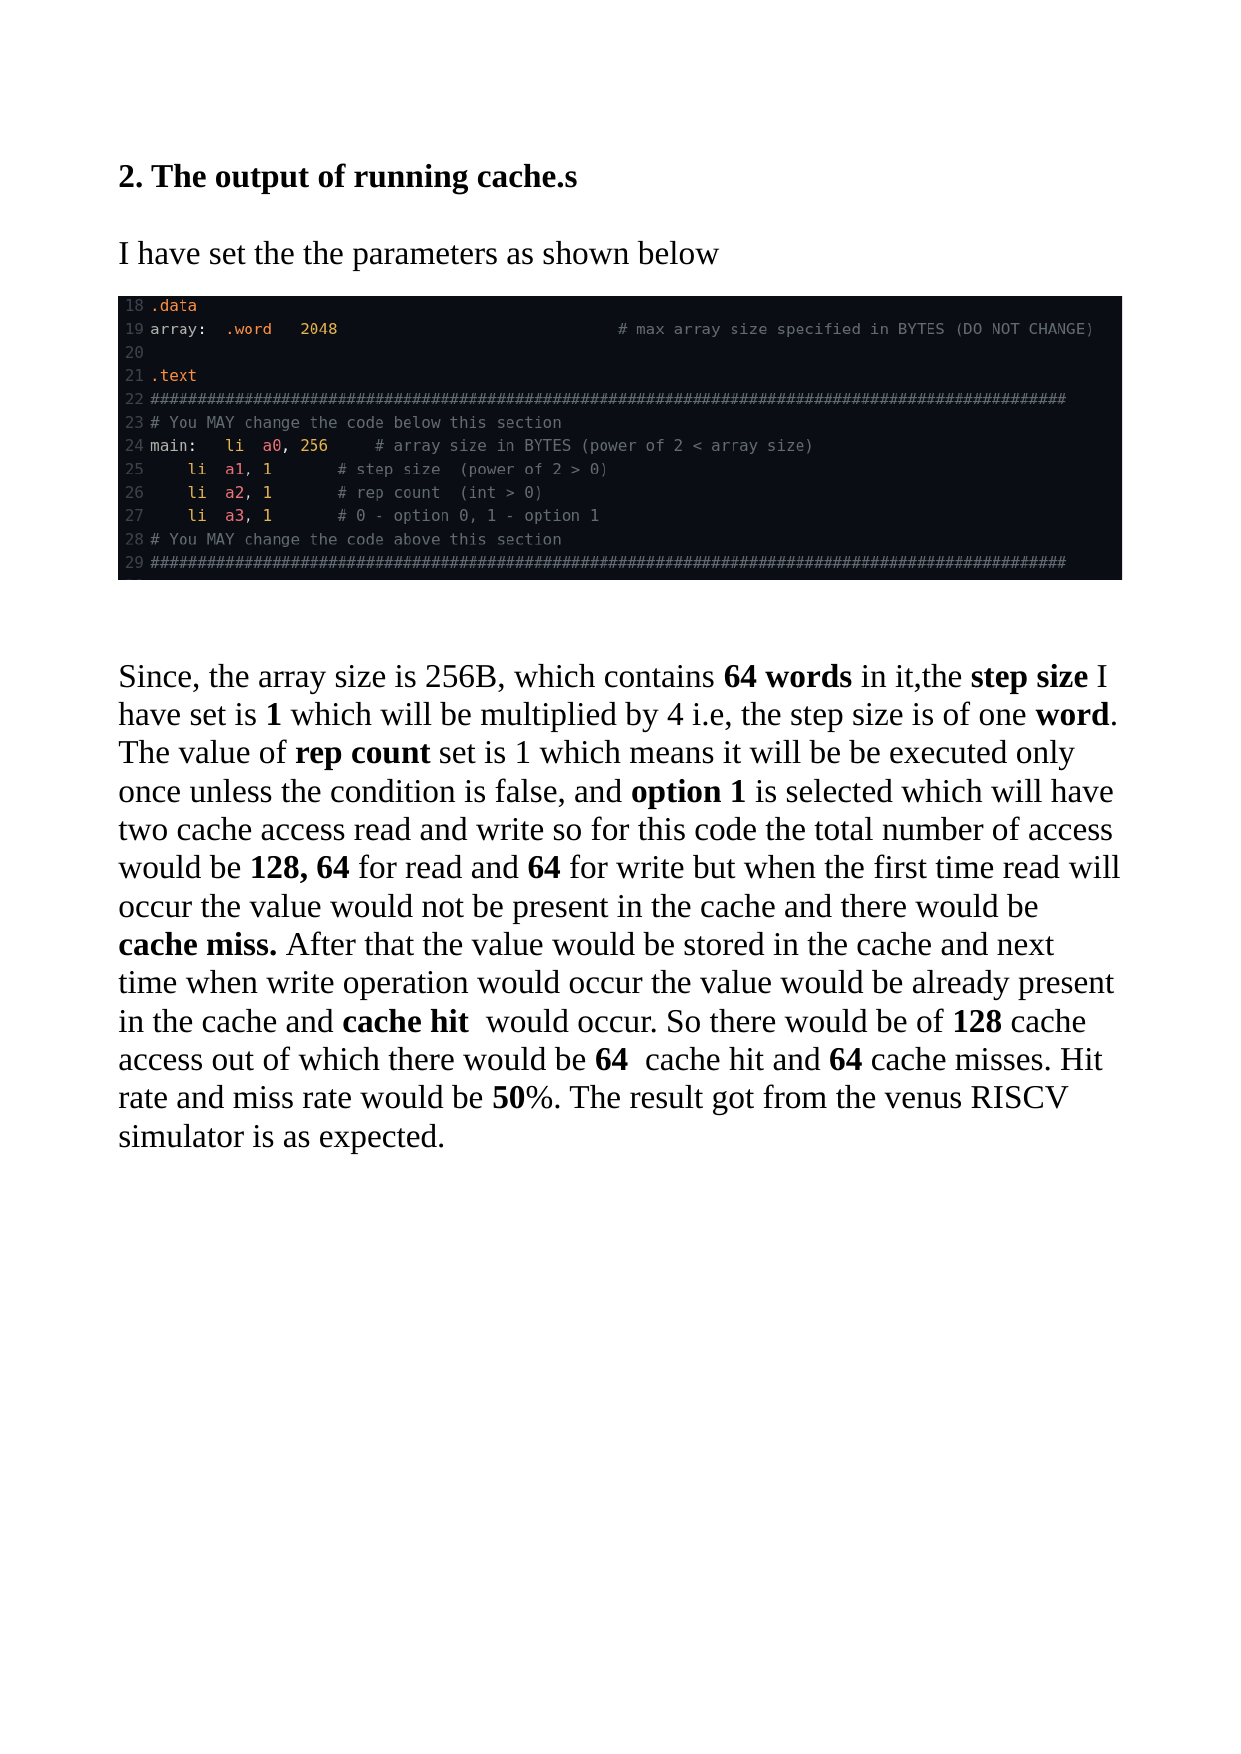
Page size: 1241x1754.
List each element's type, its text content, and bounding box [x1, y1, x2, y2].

text I have set the the parameters as shown below [118, 233, 1122, 271]
text 2. The output of running cache.s [118, 156, 1122, 195]
picture [118, 296, 1123, 580]
text Since, the array size is 256B, which contains 64 words in it,the step size I have set is 1 which will be multiplied by 4 i.e, the step size is of one word. The value of rep count set is 1 which means it will be be executed only once unless the condition is false, and option 1 is selected which will have two cache access read and write so for this code the total number of access would be 128, 64 for read and 64 for write but when the first time read will occur the value would not be present in the cache and there would be cache miss. After that the value would be stored in the cache and next time when write operation would occur the value would be already present in the cache and cache hit would occur. So there would be of 128 cache access out of which there would be 64 cache hit and 64 cache misses. Hit rate and miss rate would be 50%. The result got from the venus RISCV simulator is as expected. [118, 656, 1122, 1154]
